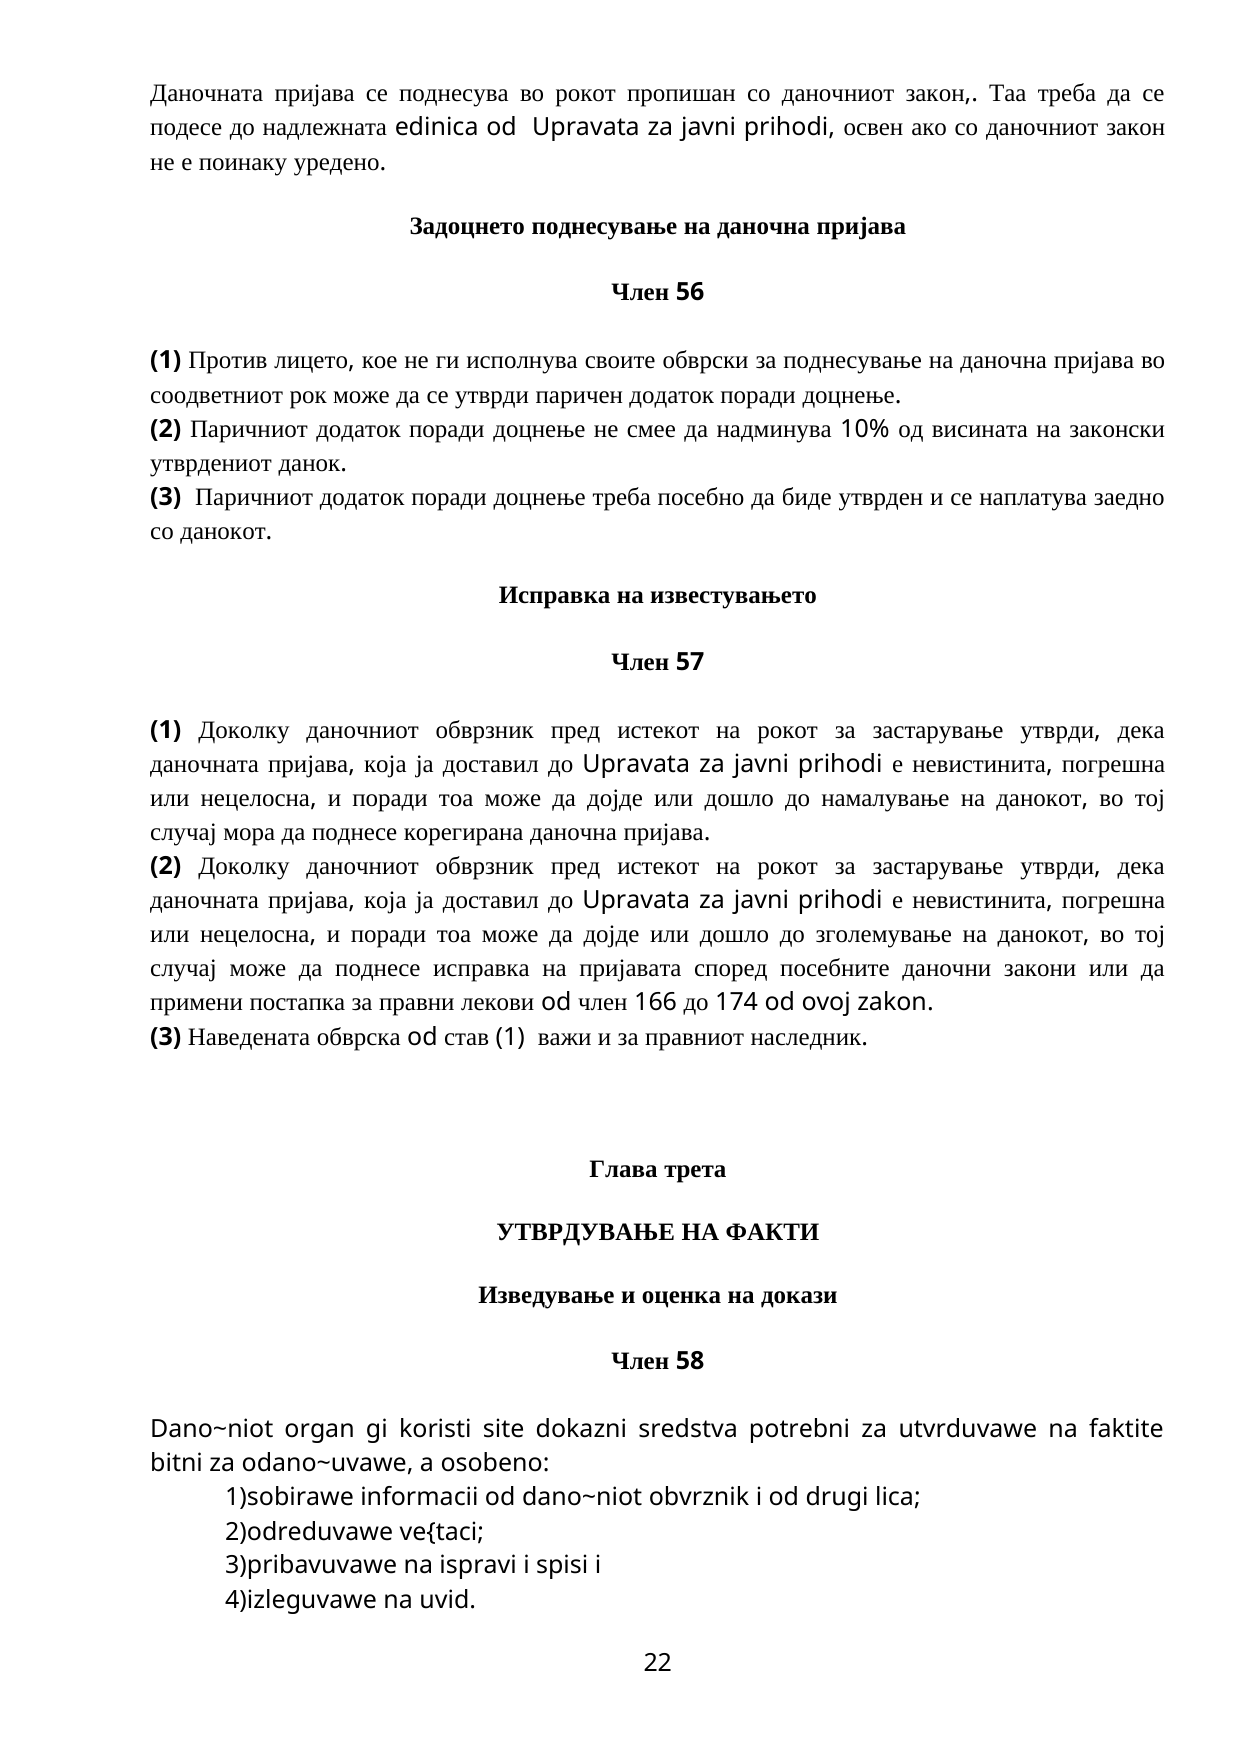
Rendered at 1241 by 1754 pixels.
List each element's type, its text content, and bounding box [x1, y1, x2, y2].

text Даночната пријава се поднесува во рокот пропишан со даночниот закон,. Таа треба да се подесе до надлежната edinica od Upravata za javni prihodi, освен ако со даночниот закон не е поинаку уредено. [150, 75, 1165, 177]
text 3)pribavuvawe na ispravi i spisi i [225, 1547, 1165, 1581]
text Член 58 [150, 1343, 1165, 1377]
text Член 57 [150, 643, 1165, 677]
text (1) Против лицето, кое не ги исполнува своите обврски за поднесување на даночна пријава во соодветниот рок може да се утврди паричен додаток поради доцнење. [150, 342, 1165, 410]
text (1) Доколку даночниот обврзник пред истекот на рокот за застарување утврди, дека даночната пријава, која ја доставил до Upravata za javni prihodi е невистинита, погрешна или нецелосна, и поради тоа може да дојде или дошло до намалување на данокот, во тој случај мора да поднесе корегирана даночна пријава. [150, 712, 1165, 848]
text 1)sobirawe informacii od dano~niot obvrznik i od drugi lica; [225, 1479, 1165, 1513]
text Изведување и оценка на докази [150, 1280, 1165, 1309]
text Глава трета [150, 1154, 1165, 1183]
text Задоцнето поднесување на даночна пријава [150, 211, 1165, 240]
text УТВРДУВАЊЕ НА ФАКТИ [150, 1217, 1165, 1246]
text 4)izleguvawe na uvid. [225, 1581, 1165, 1615]
text 2)odreduvawe ve{taci; [225, 1513, 1165, 1547]
text (2) Паричниот додаток поради доцнење не смее да надминува 10% од висината на законски утврдениот данок. [150, 410, 1165, 478]
text Dano~niot organ gi koristi site dokazni sredstva potrebni za utvrduvawe na faktite bitni za odano~uvawe, a osobeno: [150, 1411, 1165, 1479]
text (3) Наведената обврска od став (1) важи и за правниот наследник. [150, 1018, 1165, 1052]
text (3) Паричниот додаток поради доцнење треба посебно да биде утврден и се наплатува заедно со данокот. [150, 478, 1165, 547]
text Член 56 [150, 274, 1165, 308]
text (2) Доколку даночниот обврзник пред истекот на рокот за застарување утврди, дека даночната пријава, која ја доставил до Upravata za javni prihodi е невистинита, погрешна или нецелосна, и поради тоа може да дојде или дошло до зголемување на данокот, во тој случај може да поднесе исправка на пријавата според посебните даночни закони или да примени постапка за правни лекови od член 166 до 174 od ovoj zakon. [150, 848, 1165, 1018]
text Исправка на известувањето [150, 581, 1165, 609]
